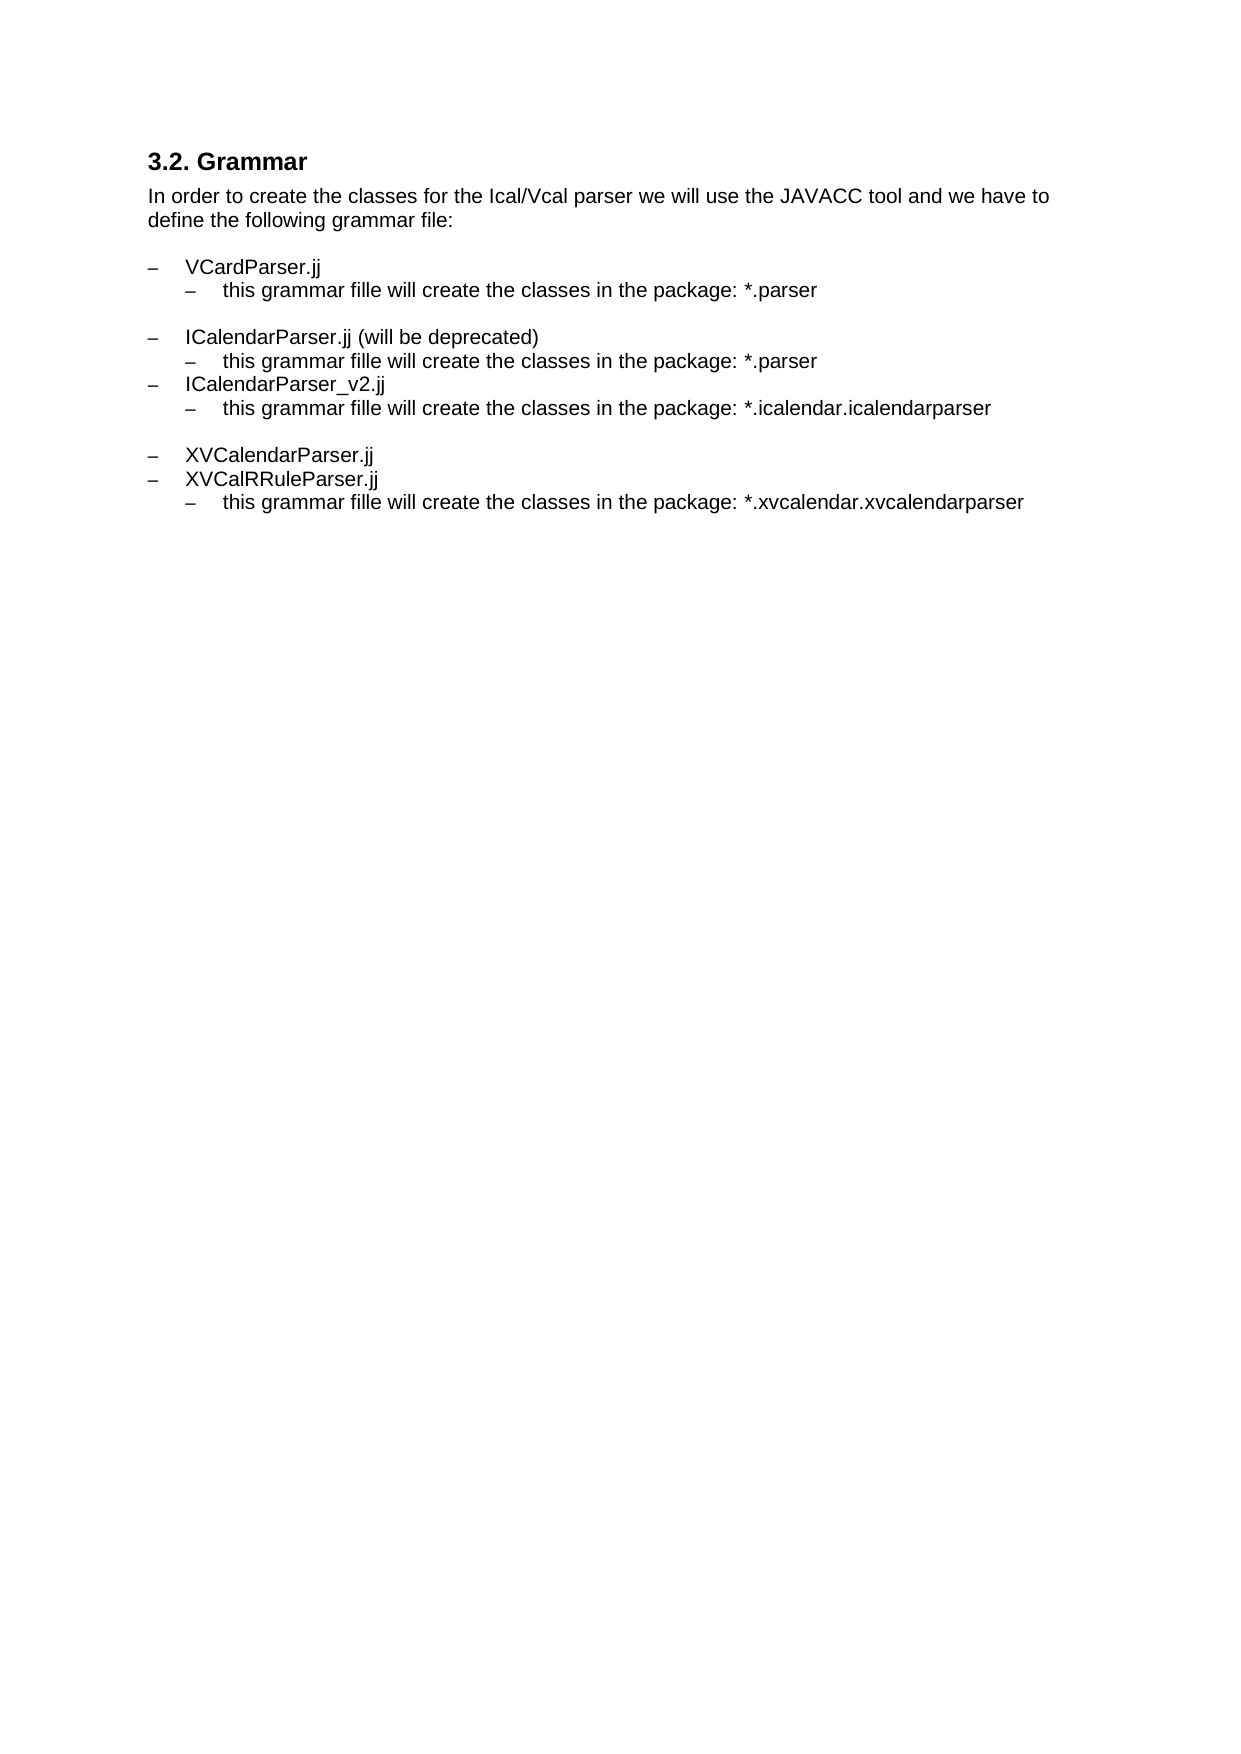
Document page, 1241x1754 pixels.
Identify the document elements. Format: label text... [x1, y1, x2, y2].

list XVCalendarParser.jj [148, 443, 1093, 467]
list this grammar fille will create the classes in the package: *.parser [185, 279, 1093, 302]
list VCardParser.jj [148, 255, 1093, 279]
subtitle Grammar [148, 148, 1093, 176]
list this grammar fille will create the classes in the package: *.icalendar.icalendarparser [185, 396, 1093, 420]
list ICalendarParser.jj (will be deprecated) [148, 326, 1093, 349]
list ICalendarParser_v2.jj [148, 373, 1093, 396]
text In order to create the classes for the Ical/Vcal parser we will use the JAVACC tool and we have to define the following grammar file: [148, 184, 1093, 232]
list this grammar fille will create the classes in the package: *.parser [185, 349, 1093, 373]
list XVCalRRuleParser.jj [148, 467, 1093, 491]
list this grammar fille will create the classes in the package: *.xvcalendar.xvcalendarparser [185, 491, 1093, 514]
